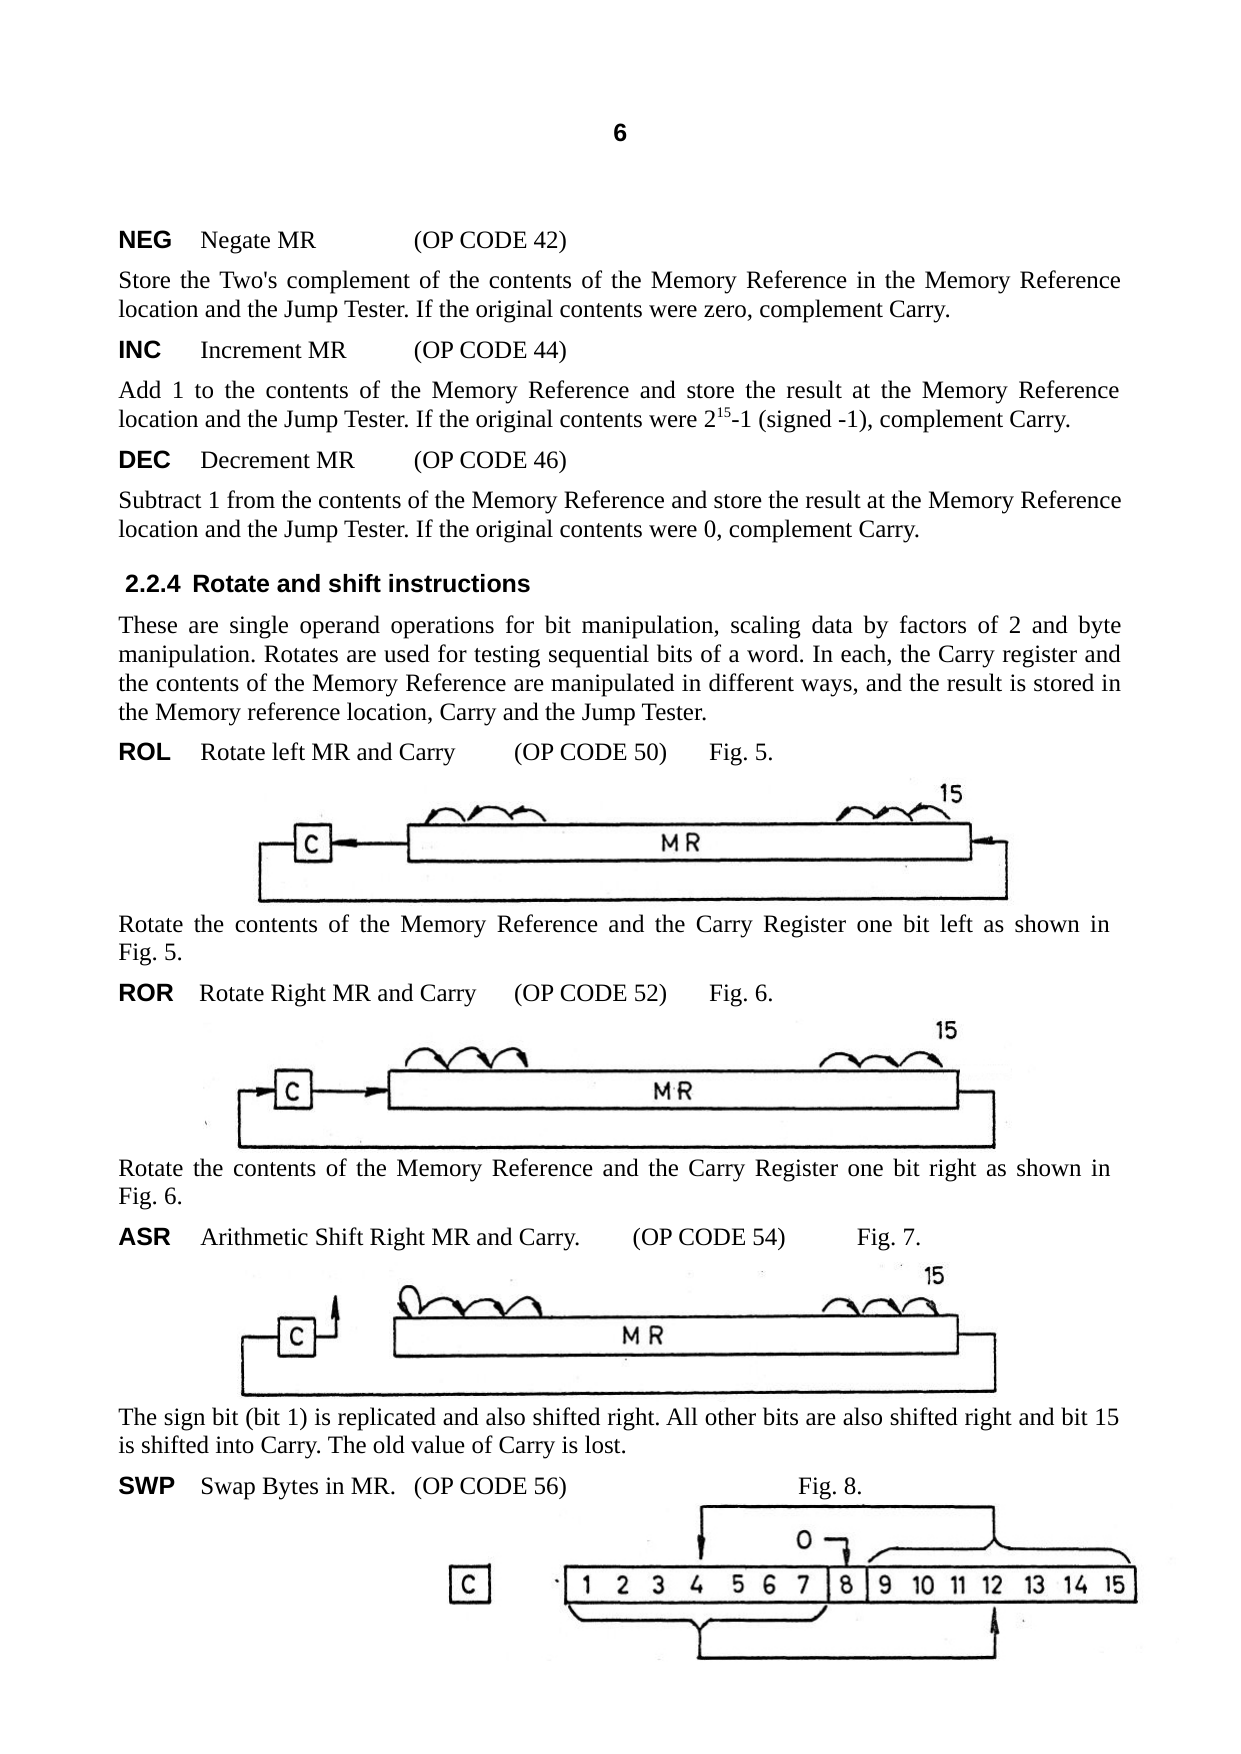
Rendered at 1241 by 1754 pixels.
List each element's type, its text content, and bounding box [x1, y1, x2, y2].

text Subtract 1 from the contents of the Memory Reference and store the result at the Memory Reference location and the Jump Tester. If the original contents were 0, complement Carry. [118, 485, 1122, 543]
picture [203, 1018, 1038, 1153]
picture [437, 1503, 1180, 1664]
text Store the Two's complement of the contents of the Memory Reference in the Memory Reference location and the Jump Tester. If the original contents were zero, complement Carry. [118, 266, 1122, 323]
text NEG Negate MR (OP CODE 42) [118, 225, 1122, 254]
text Rotate the contents of the Memory Reference and the Carry Register one bit left as shown in Fig. 5. [118, 778, 1122, 966]
text ROL Rotate left MR and Carry (OP CODE 50) Fig. 5. [118, 737, 1122, 766]
text The sign bit (bit 1) is replicated and also shifted right. All other bits are also shifted right and bit 15 is shifted into Carry. The old value of Carry is lost. [118, 1262, 1122, 1459]
text ROR Rotate Right MR and Carry (OP CODE 52) Fig. 6. [118, 978, 1122, 1007]
subtitle Rotate and shift instructions [118, 569, 1122, 598]
text DEC Decrement MR (OP CODE 46) [118, 445, 1122, 473]
picture [220, 777, 1020, 909]
text Add 1 to the contents of the Memory Reference and store the result at the Memory Reference location and the Jump Tester. If the original contents were 215-1 (signed -1), complement Carry. [118, 375, 1122, 433]
text Rotate the contents of the Memory Reference and the Carry Register one bit right as shown in Fig. 6. [118, 1019, 1122, 1210]
text SWP Swap Bytes in MR. (OP CODE 56) Fig. 8. [118, 1471, 1122, 1500]
text ASR Arithmetic Shift Right MR and Carry. (OP CODE 54) Fig. 7. [118, 1222, 1122, 1251]
picture [221, 1262, 1019, 1402]
text These are single operand operations for bit manipulation, scaling data by factors of 2 and byte manipulation. Rotates are used for testing sequential bits of a word. In each, the Carry register and the contents of the Memory Reference are manipulated in different ways, and the result is stored in the Memory reference location, Carry and the Jump Tester. [118, 610, 1122, 725]
text INC Increment MR (OP CODE 44) [118, 335, 1122, 364]
